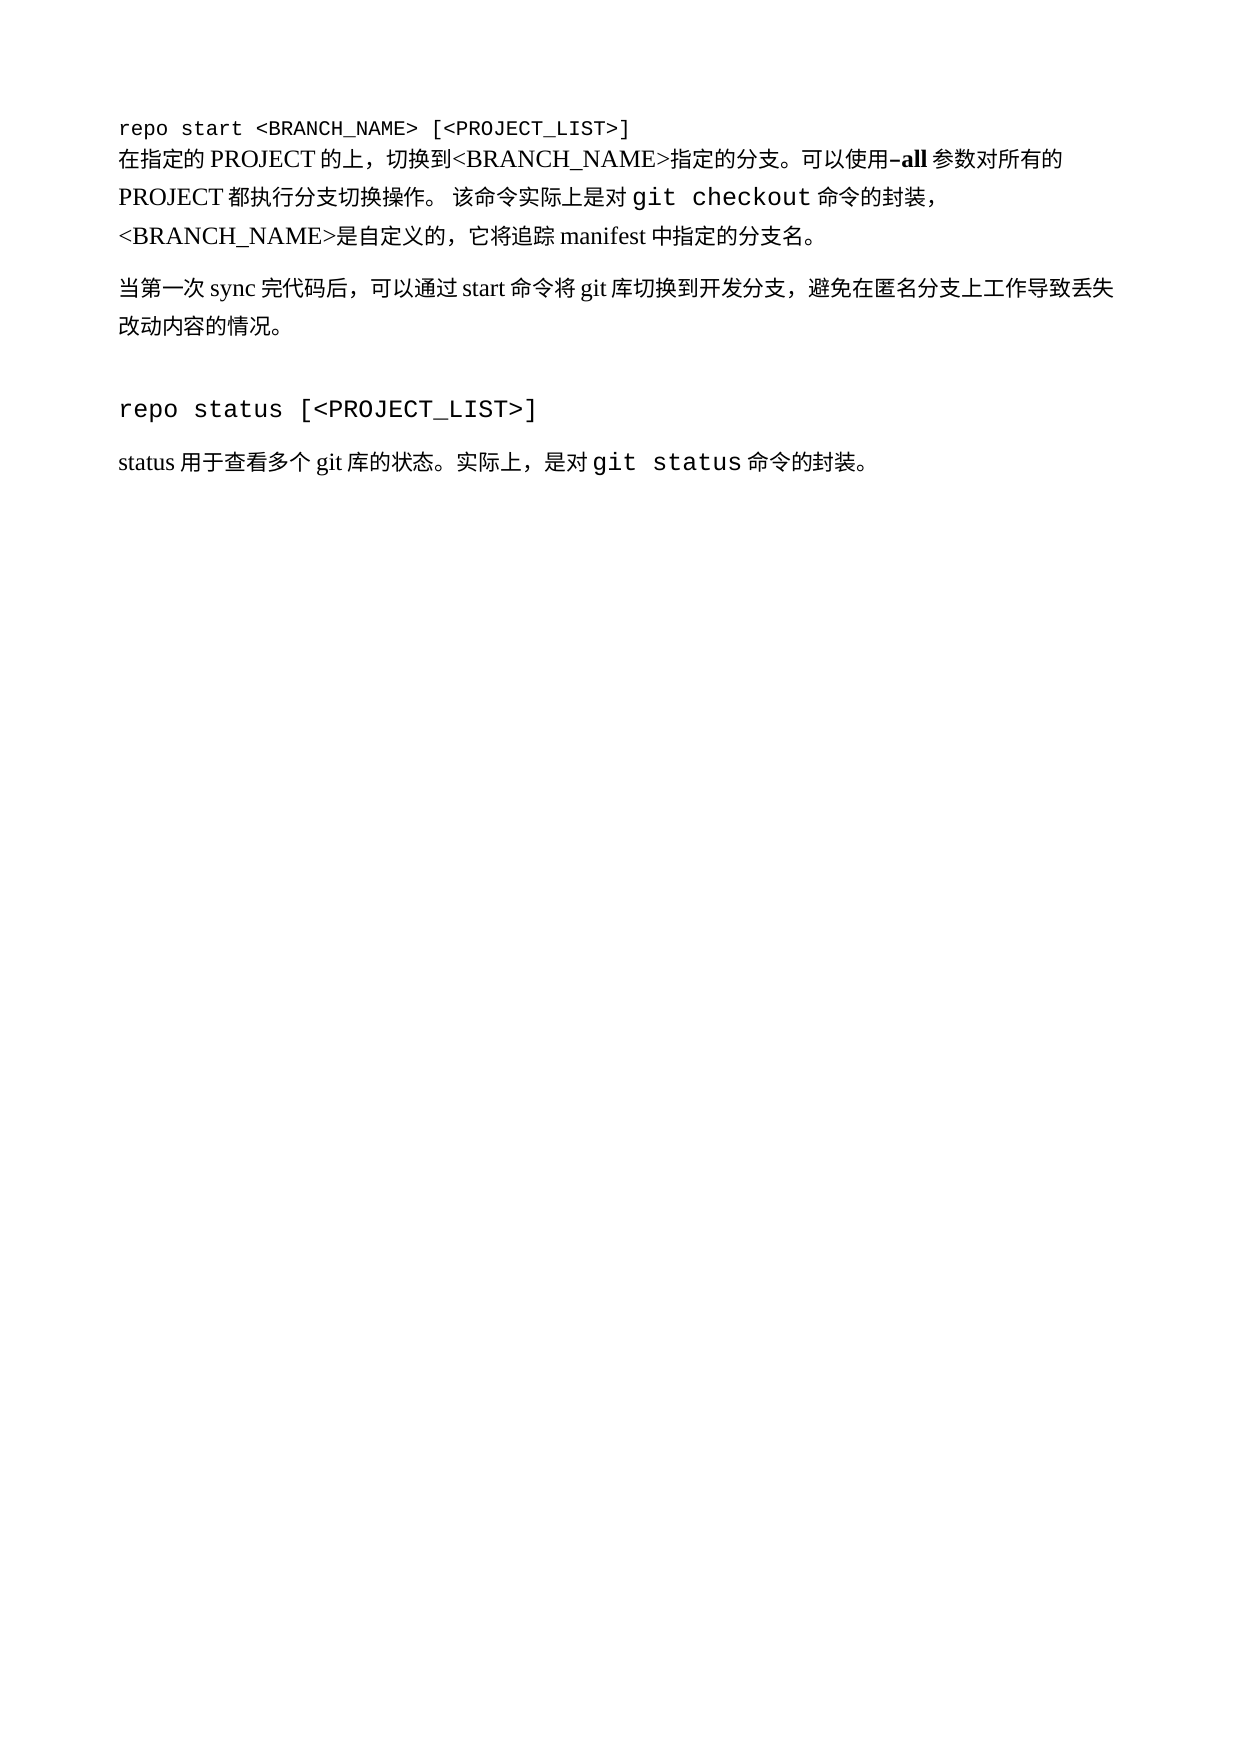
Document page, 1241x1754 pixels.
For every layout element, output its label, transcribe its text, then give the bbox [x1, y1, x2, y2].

text 当第一次sync完代码后，可以通过start命令将git库切换到开发分支，避免在匿名分支上工作导致丢失改动内容的情况。 [118, 271, 1122, 341]
text repo status [<PROJECT_LIST>] [118, 362, 1122, 424]
text status用于查看多个git库的状态。实际上，是对git status命令的封装。 [118, 445, 1122, 478]
text repo start <BRANCH_NAME> [<PROJECT_LIST>] [118, 118, 1122, 142]
text 在指定的PROJECT的上，切换到<BRANCH_NAME>指定的分支。可以使用–all参数对所有的PROJECT都执行分支切换操作。 该命令实际上是对git checkout命令的封装，<BRANCH_NAME>是自定义的，它将追踪manifest中指定的分支名。 [118, 142, 1122, 251]
